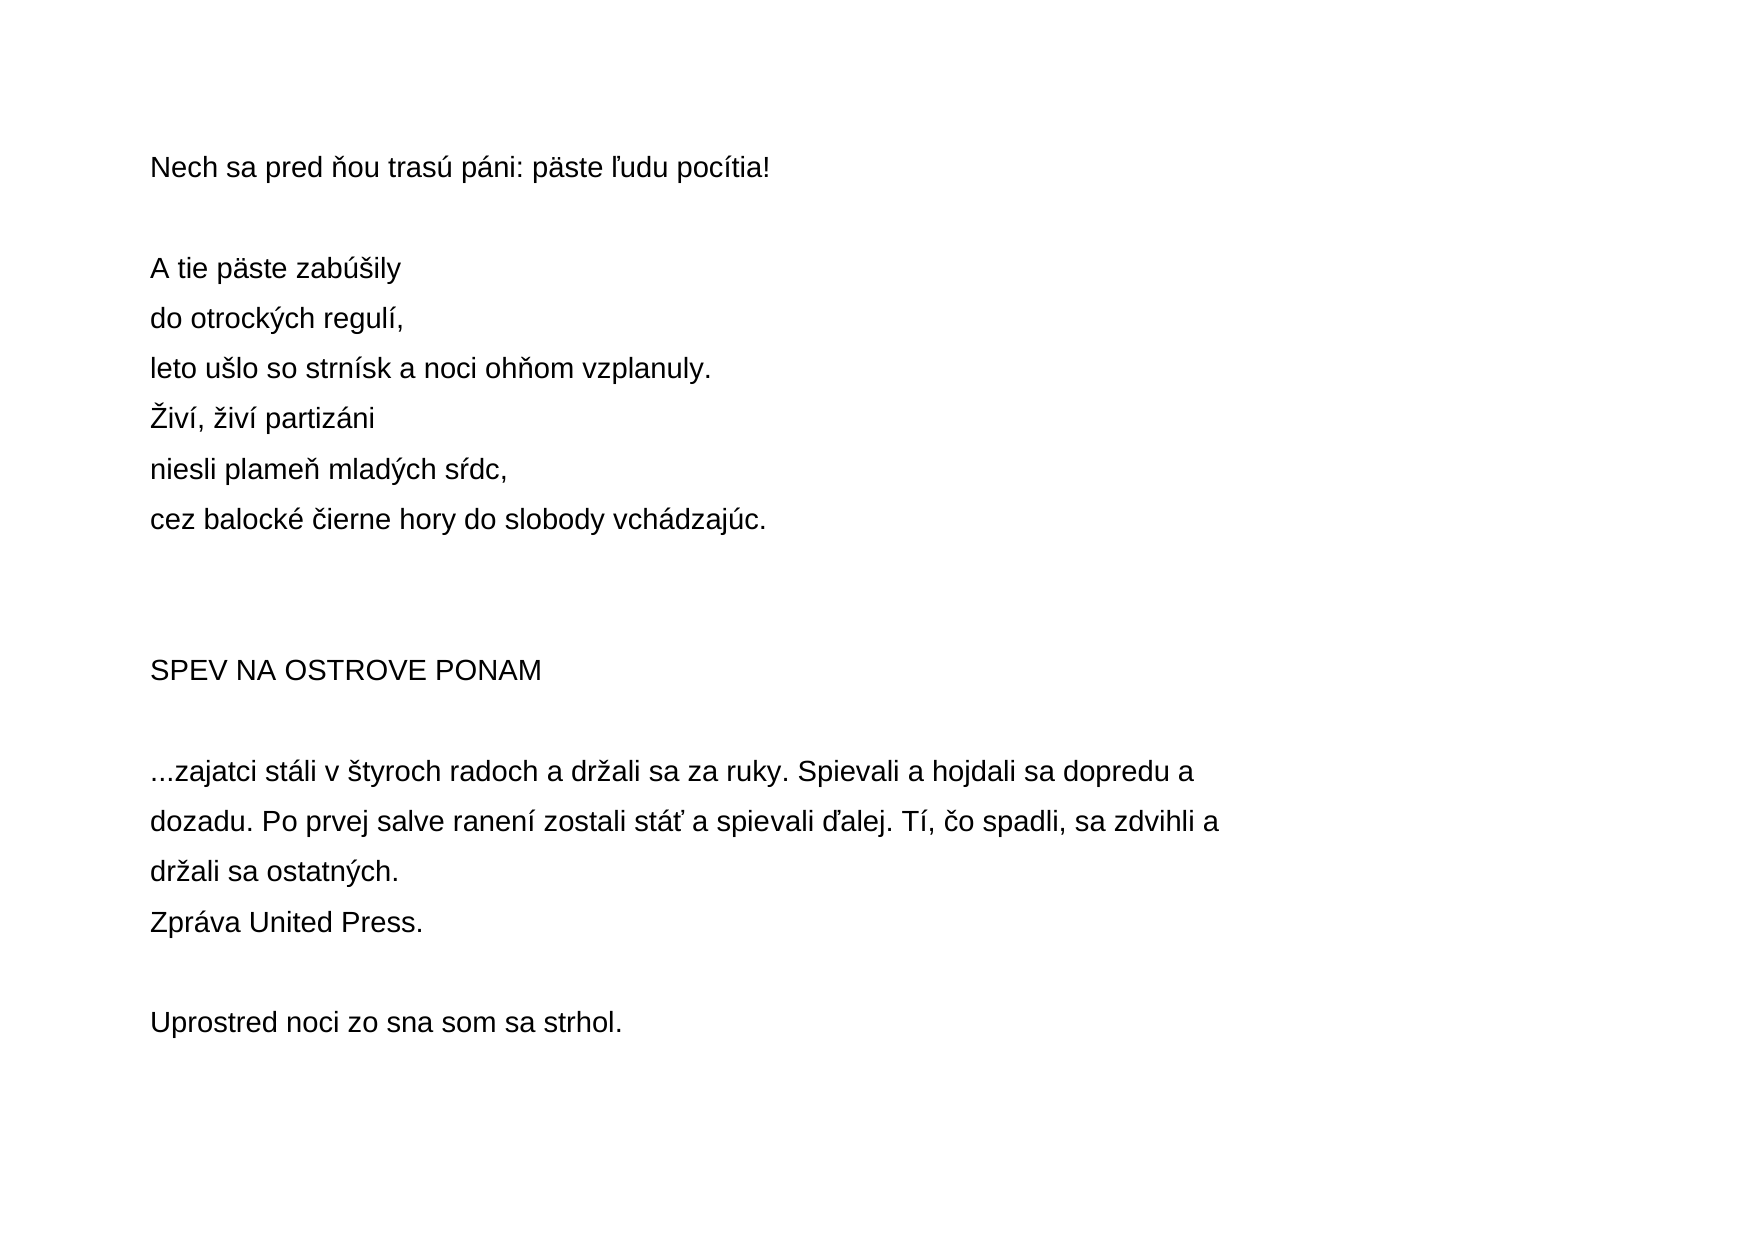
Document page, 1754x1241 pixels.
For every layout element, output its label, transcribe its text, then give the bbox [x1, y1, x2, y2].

text cez balocké čierne hory do slobody vchádzajúc. [150, 502, 1243, 536]
text do otrockých regulí, [150, 301, 1243, 334]
text Nech sa pred ňou trasú páni: päste ľudu pocítia! [150, 150, 1243, 183]
text Živí, živí partizáni [150, 402, 1243, 435]
text SPEV NA OSTROVE PONAM [150, 653, 1243, 687]
text A tie päste zabúšily [150, 251, 1243, 284]
text Zpráva United Press. [150, 905, 1243, 938]
text leto ušlo so strnísk a noci ohňom vzplanuly. [150, 351, 1243, 385]
text niesli plameň mladých sŕdc, [150, 452, 1243, 485]
text Uprostred noci zo sna som sa strhol. [150, 1005, 1243, 1039]
text ...zajatci stáli v štyroch radoch a držali sa za ruky. Spievali a hojdali sa dopredu a do­zadu. Po prvej salve ranení zostali stáť a spie­vali ďalej. Tí, čo spadli, sa zdvihli a držali sa ostatných. [150, 754, 1243, 888]
